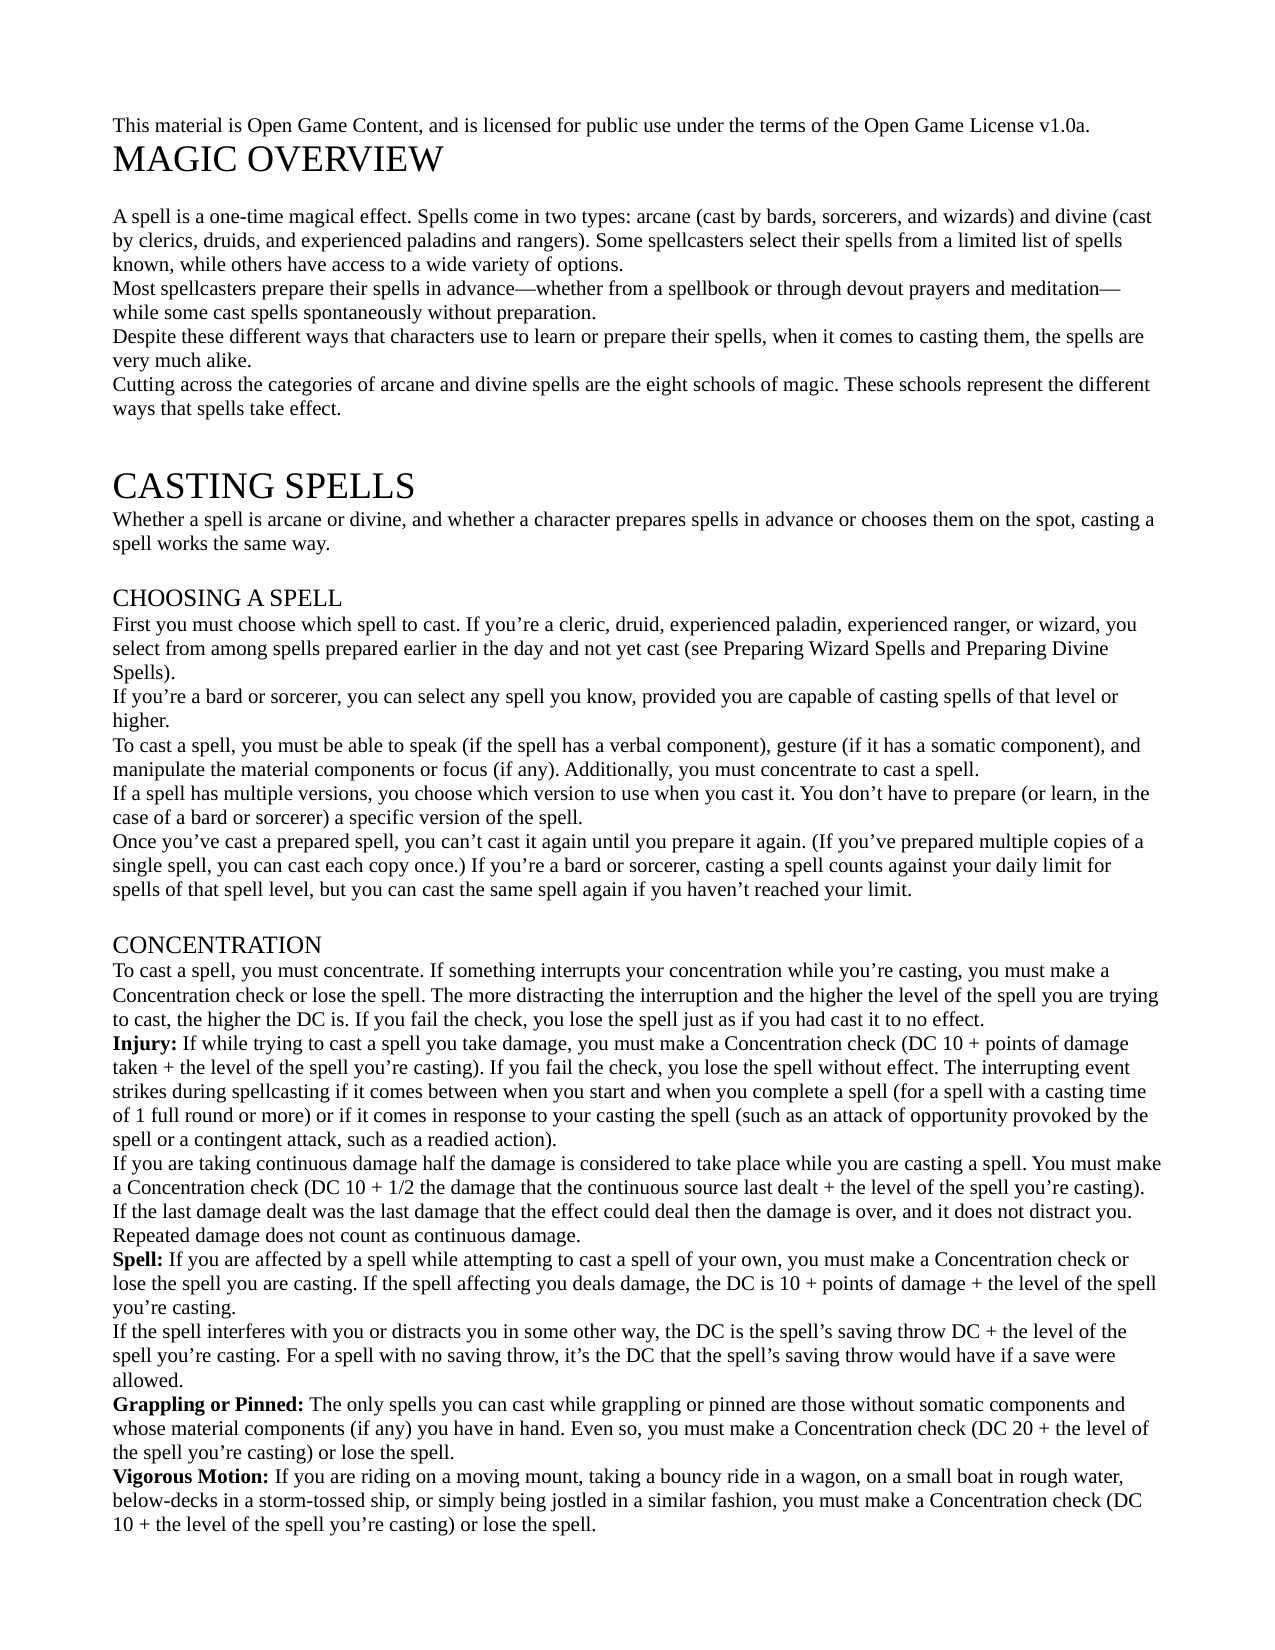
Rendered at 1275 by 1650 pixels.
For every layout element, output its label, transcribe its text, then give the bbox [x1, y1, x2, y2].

text If you’re a bard or sorcerer, you can select any spell you know, provided you are capable of casting spells of that level or higher. [112, 684, 1162, 732]
text To cast a spell, you must be able to speak (if the spell has a verbal component), gesture (if it has a somatic component), and manipulate the material components or focus (if any). Additionally, you must concentrate to cast a spell. [112, 732, 1162, 781]
text Most spellcasters prepare their spells in advance—whether from a spellbook or through devout prayers and meditation— while some cast spells spontaneously without preparation. [112, 276, 1162, 324]
subtitle MAGIC OVERVIEW [112, 137, 1162, 180]
text This material is Open Game Content, and is licensed for public use under the terms of the Open Game License v1.0a. [112, 112, 1162, 137]
text Despite these different ways that characters use to learn or prepare their spells, when it comes to casting them, the spells are very much alike. [112, 324, 1162, 372]
text CASTING SPELLS [112, 463, 1162, 507]
text A spell is a one-time magical effect. Spells come in two types: arcane (cast by bards, sorcerers, and wizards) and divine (cast by clerics, druids, and experienced paladins and rangers). Some spellcasters select their spells from a limited list of spells known, while others have access to a wide variety of options. [112, 204, 1162, 276]
text Injury: If while trying to cast a spell you take damage, you must make a Concentration check (DC 10 + points of damage taken + the level of the spell you’re casting). If you fail the check, you lose the spell without effect. The interrupting event strikes during spellcasting if it comes between when you start and when you complete a spell (for a spell with a casting time of 1 full round or more) or if it comes in response to your casting the spell (such as an attack of opportunity provoked by the spell or a contingent attack, such as a readied action). [112, 1031, 1162, 1151]
text Cutting across the categories of arcane and divine spells are the eight schools of magic. These schools represent the different ways that spells take effect. [112, 372, 1162, 420]
text If a spell has multiple versions, you choose which version to use when you cast it. You don’t have to prepare (or learn, in the case of a bard or sorcerer) a specific version of the spell. [112, 781, 1162, 829]
text If you are taking continuous damage half the damage is considered to take place while you are casting a spell. You must make a Concentration check (DC 10 + 1/2 the damage that the continuous source last dealt + the level of the spell you’re casting). If the last damage dealt was the last damage that the effect could deal then the damage is over, and it does not distract you. [112, 1151, 1162, 1223]
text If the spell interferes with you or distracts you in some other way, the DC is the spell’s saving throw DC + the level of the spell you’re casting. For a spell with no saving throw, it’s the DC that the spell’s saving throw would have if a save were allowed. [112, 1319, 1162, 1392]
text Repeated damage does not count as continuous damage. [112, 1223, 1162, 1247]
text Grappling or Pinned: The only spells you can cast while grappling or pinned are those without somatic components and whose material components (if any) you have in hand. Even so, you must make a Concentration check (DC 20 + the level of the spell you’re casting) or lose the spell. [112, 1392, 1162, 1464]
text To cast a spell, you must concentrate. If something interrupts your concentration while you’re casting, you must make a Concentration check or lose the spell. The more distracting the interruption and the higher the level of the spell you are trying to cast, the higher the DC is. If you fail the check, you lose the spell just as if you had cast it to no effect. [112, 958, 1162, 1031]
text Spell: If you are affected by a spell while attempting to cast a spell of your own, you must make a Concentration check or lose the spell you are casting. If the spell affecting you deals damage, the DC is 10 + points of damage + the level of the spell you’re casting. [112, 1247, 1162, 1319]
text CHOOSING A SPELL [112, 583, 1162, 612]
text Once you’ve cast a prepared spell, you can’t cast it again until you prepare it again. (If you’ve prepared multiple copies of a single spell, you can cast each copy once.) If you’re a bard or sorcerer, casting a spell counts against your daily limit for spells of that spell level, but you can cast the same spell again if you haven’t reached your limit. [112, 829, 1162, 901]
text Whether a spell is arcane or divine, and whether a character prepares spells in advance or chooses them on the spot, casting a spell works the same way. [112, 507, 1162, 555]
text CONCENTRATION [112, 930, 1162, 958]
text Vigorous Motion: If you are riding on a moving mount, taking a bouncy ride in a wagon, on a small boat in rough water, below-decks in a storm-tossed ship, or simply being jostled in a similar fashion, you must make a Concentration check (DC 10 + the level of the spell you’re casting) or lose the spell. [112, 1464, 1162, 1536]
text First you must choose which spell to cast. If you’re a cleric, druid, experienced paladin, experienced ranger, or wizard, you select from among spells prepared earlier in the day and not yet cast (see Preparing Wizard Spells and Preparing Divine Spells). [112, 612, 1162, 684]
